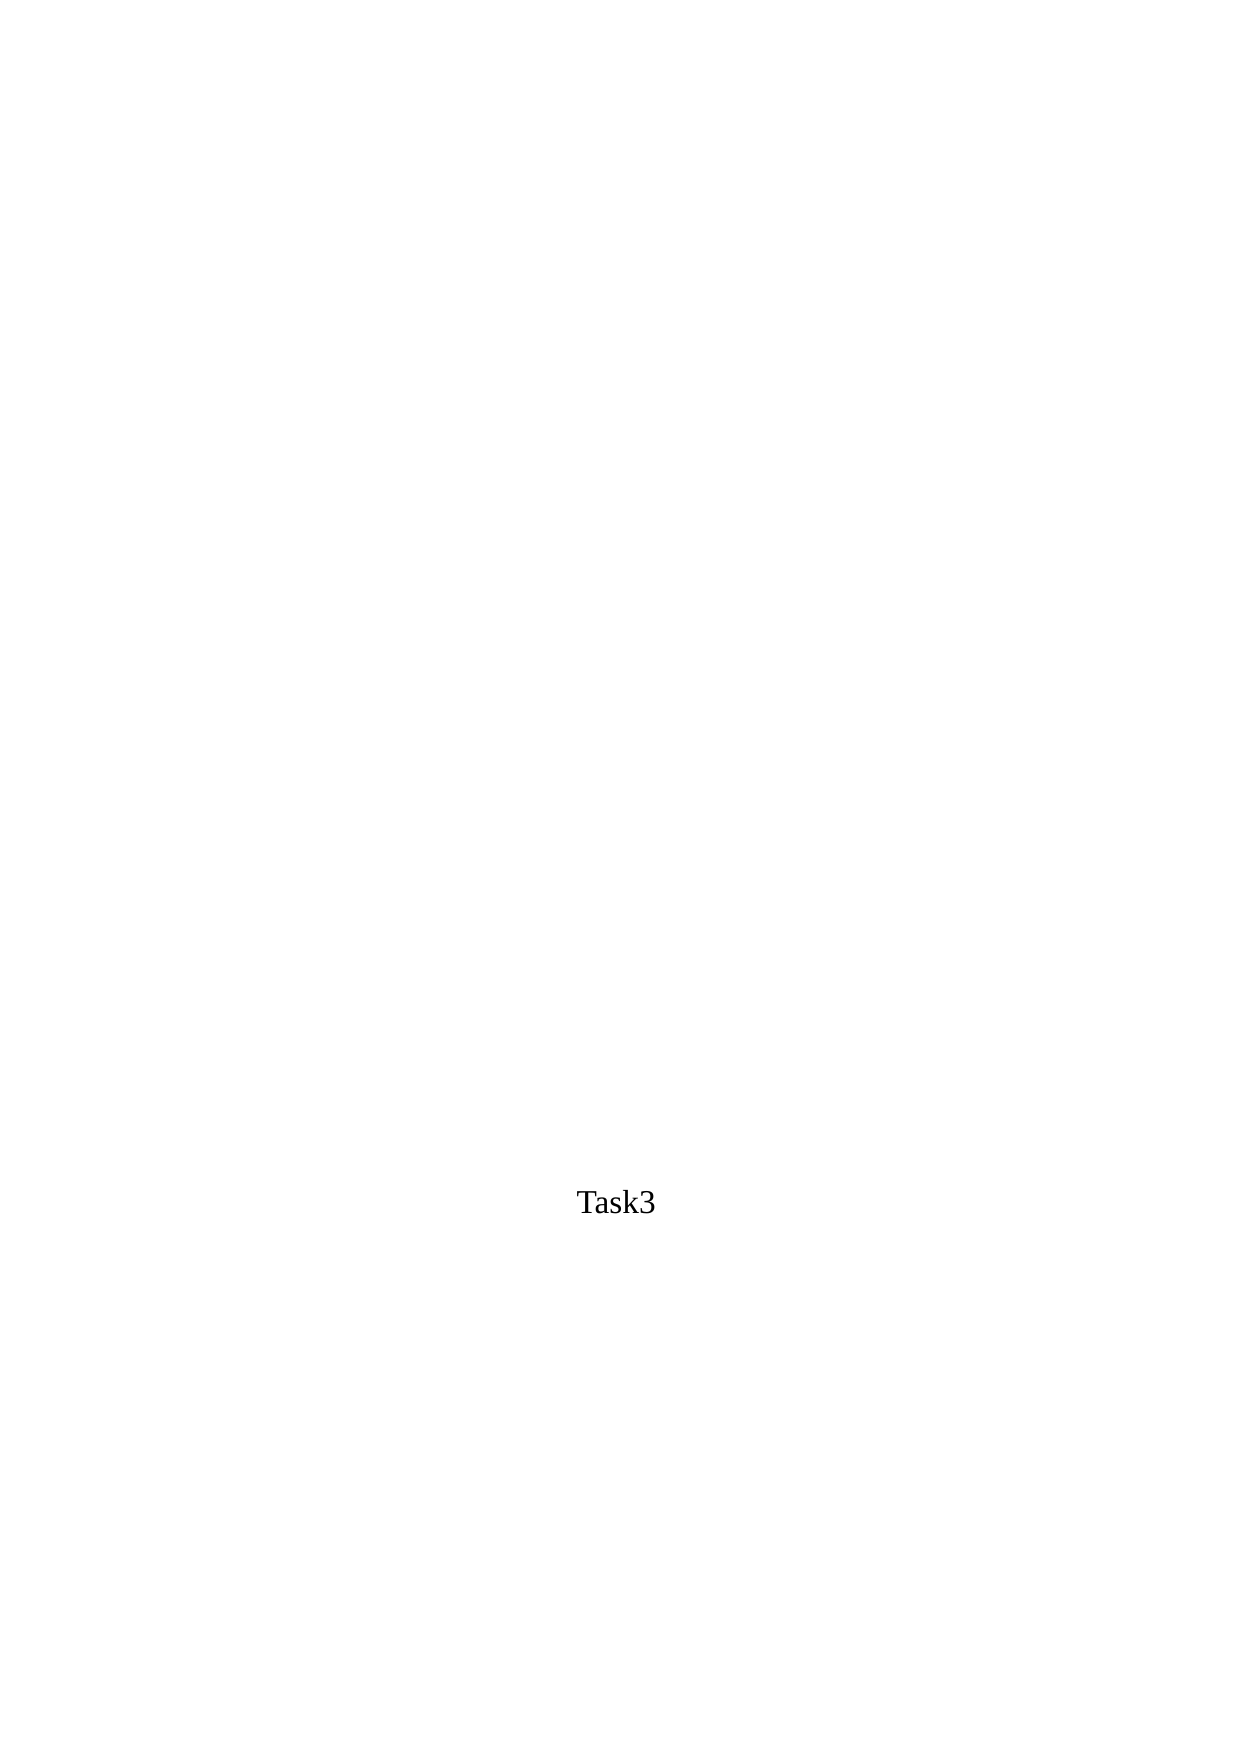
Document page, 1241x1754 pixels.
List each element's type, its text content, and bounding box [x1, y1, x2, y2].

text Task3 [118, 1182, 1122, 1220]
